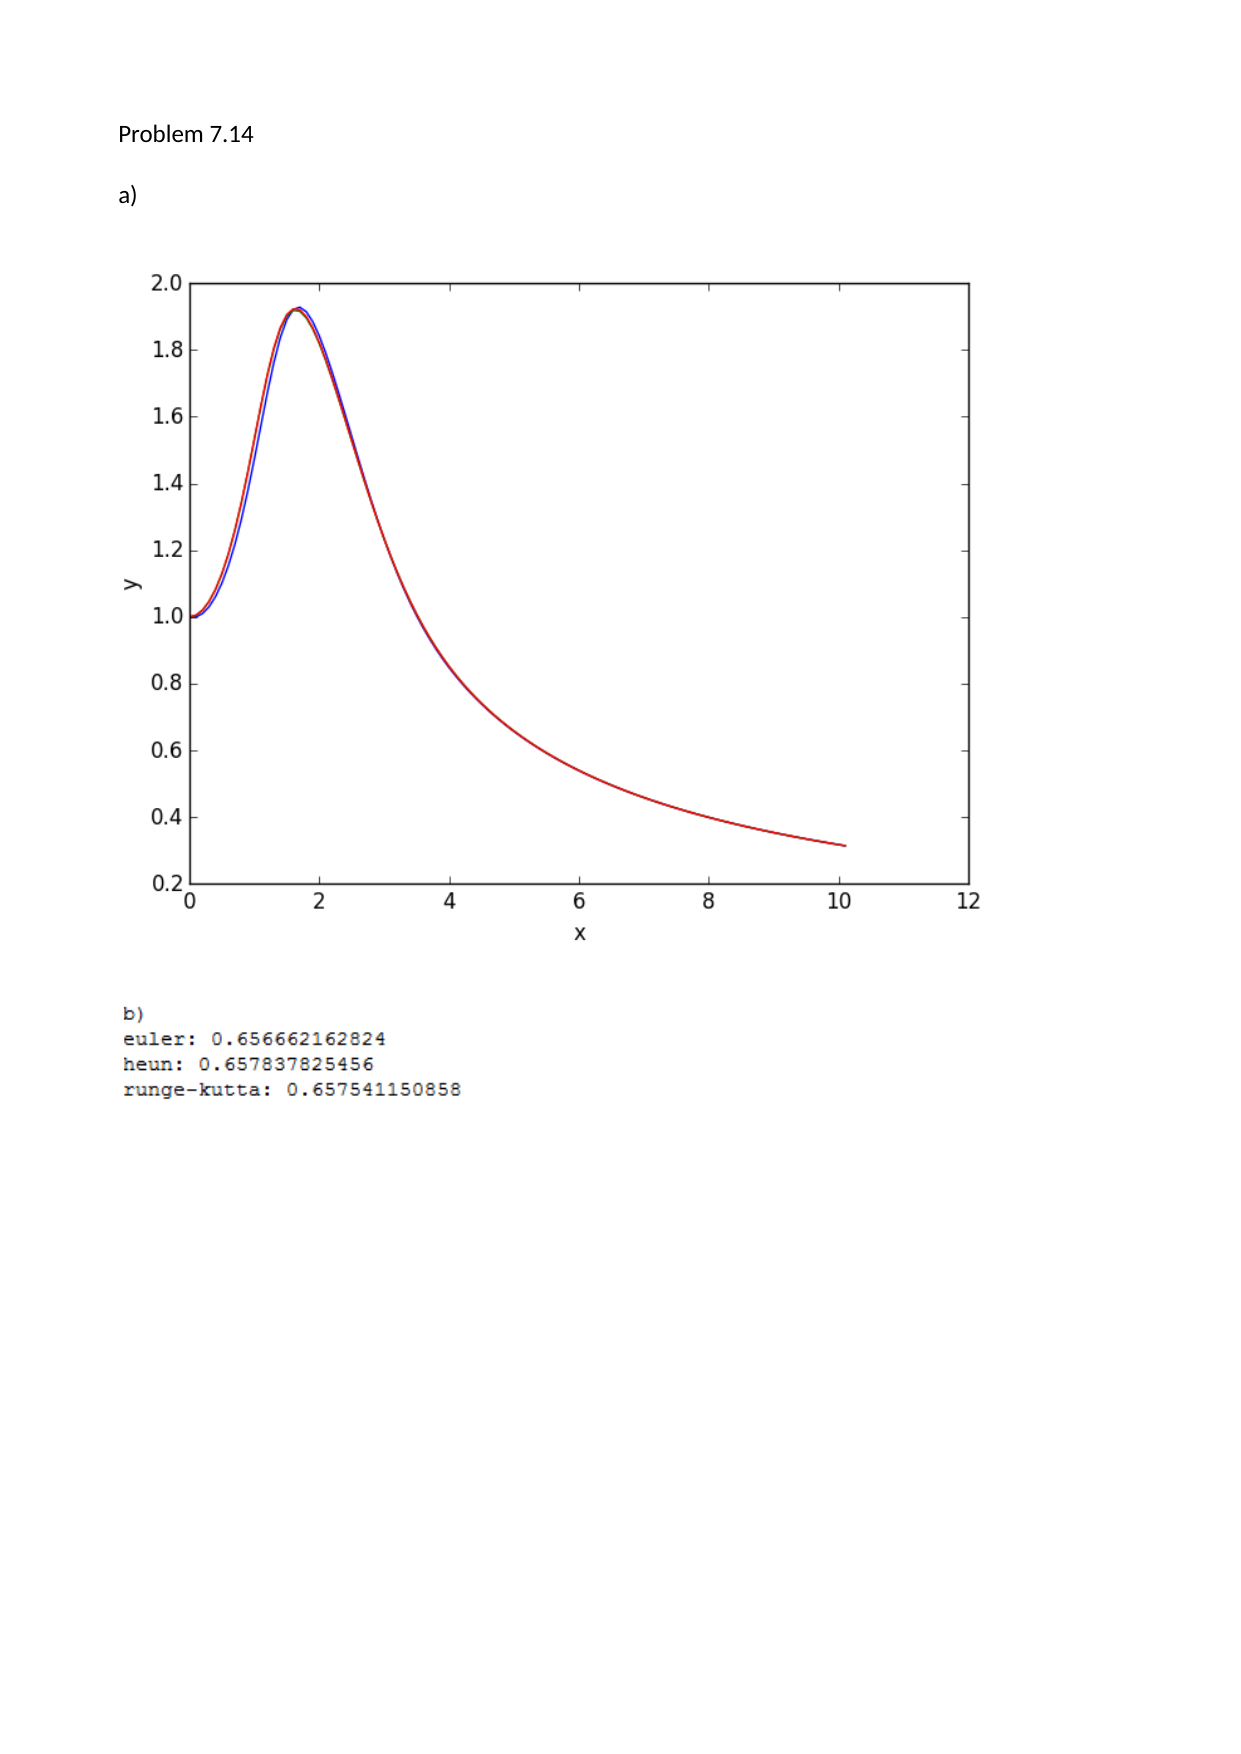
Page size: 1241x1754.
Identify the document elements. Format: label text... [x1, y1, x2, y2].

text Problem 7.14 [118, 118, 1122, 149]
picture [64, 209, 1069, 959]
picture [123, 1002, 470, 1107]
text a) [118, 179, 1122, 210]
